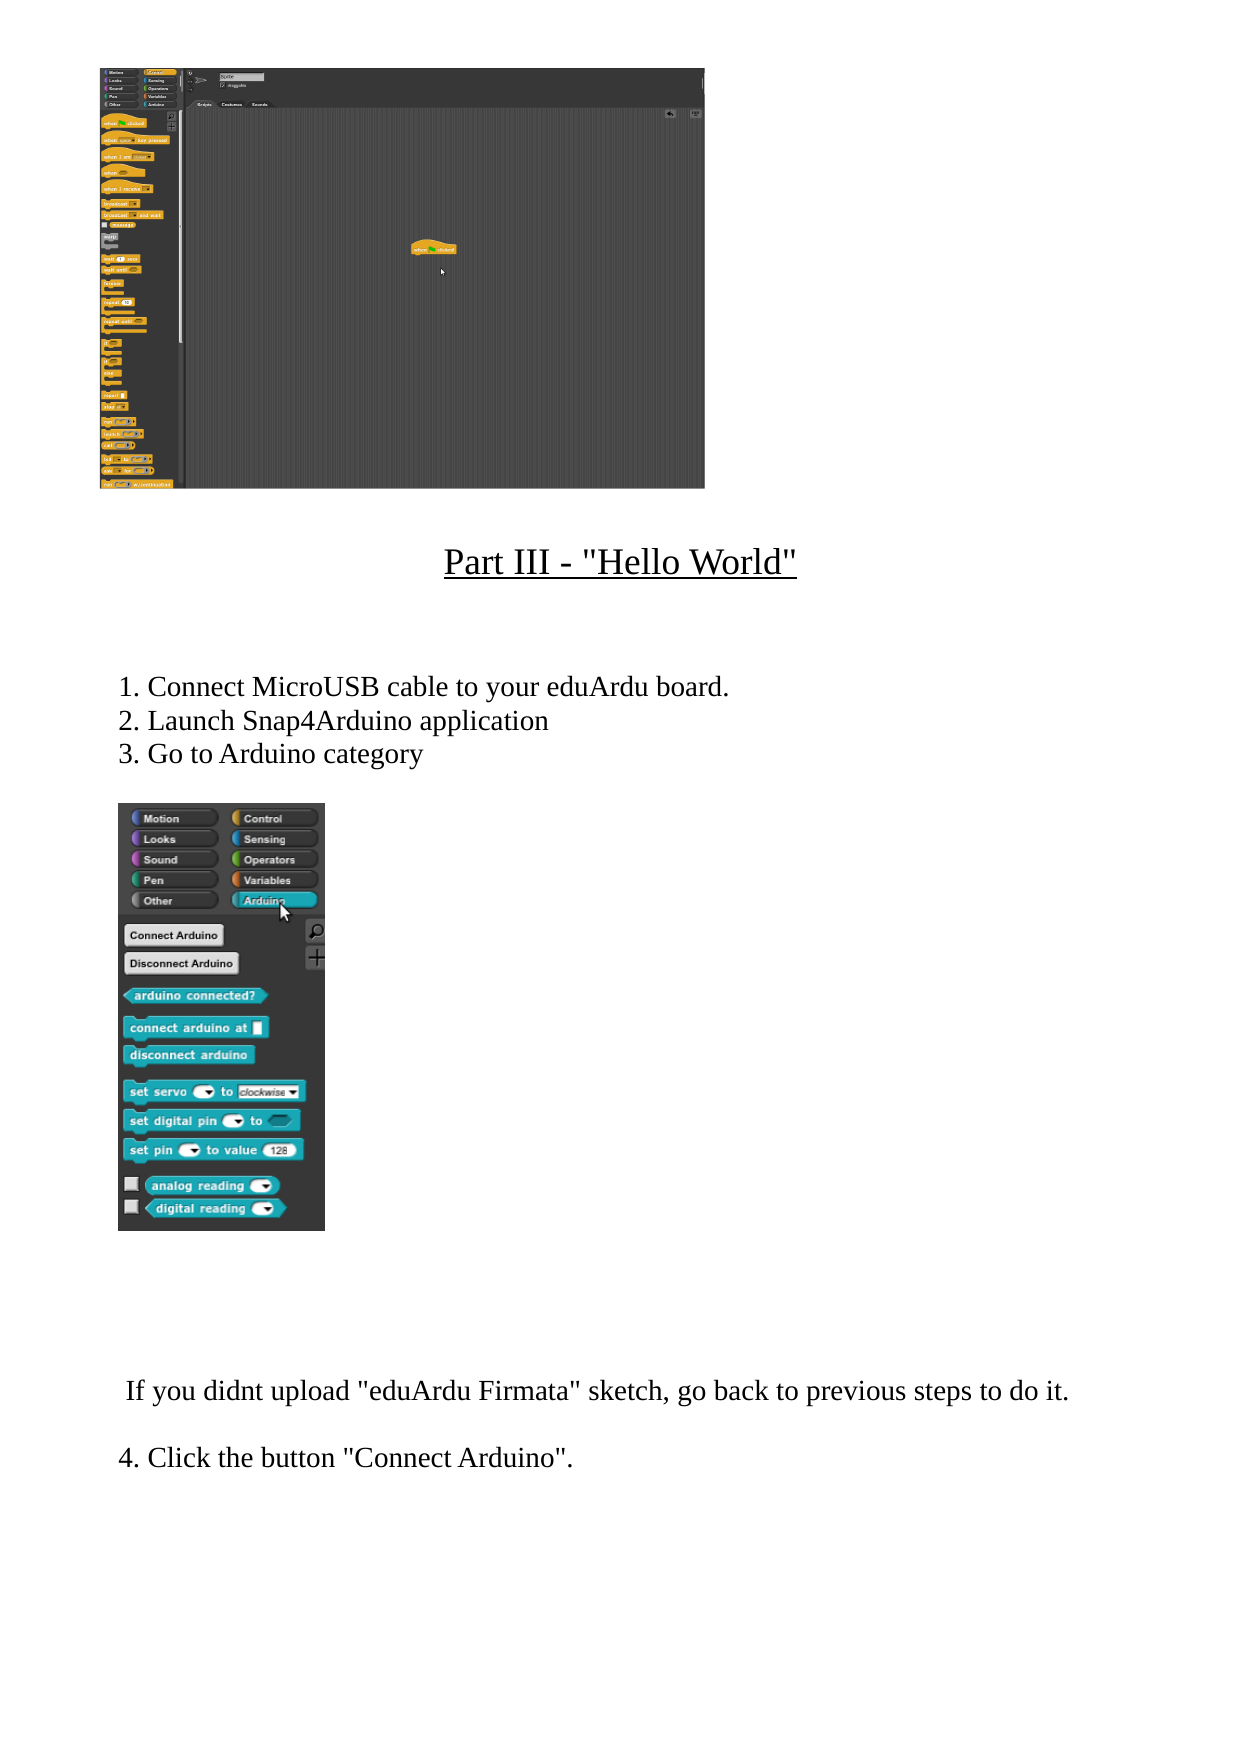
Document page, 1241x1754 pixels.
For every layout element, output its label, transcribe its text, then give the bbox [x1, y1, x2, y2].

text If you didnt upload "eduArdu Firmata" sketch, go back to previous steps to do it. [118, 1373, 1122, 1407]
picture [99, 68, 705, 489]
text 4. Click the button "Connect Arduino". [118, 1441, 1122, 1474]
text 2. Launch Snap4Arduino application [118, 703, 1122, 736]
text 1. Connect MicroUSB cable to your eduArdu board. [118, 669, 1122, 703]
text Part III - "Hello World" [118, 540, 1122, 583]
picture [118, 803, 325, 1231]
text 3. Go to Arduino category [118, 736, 1122, 770]
